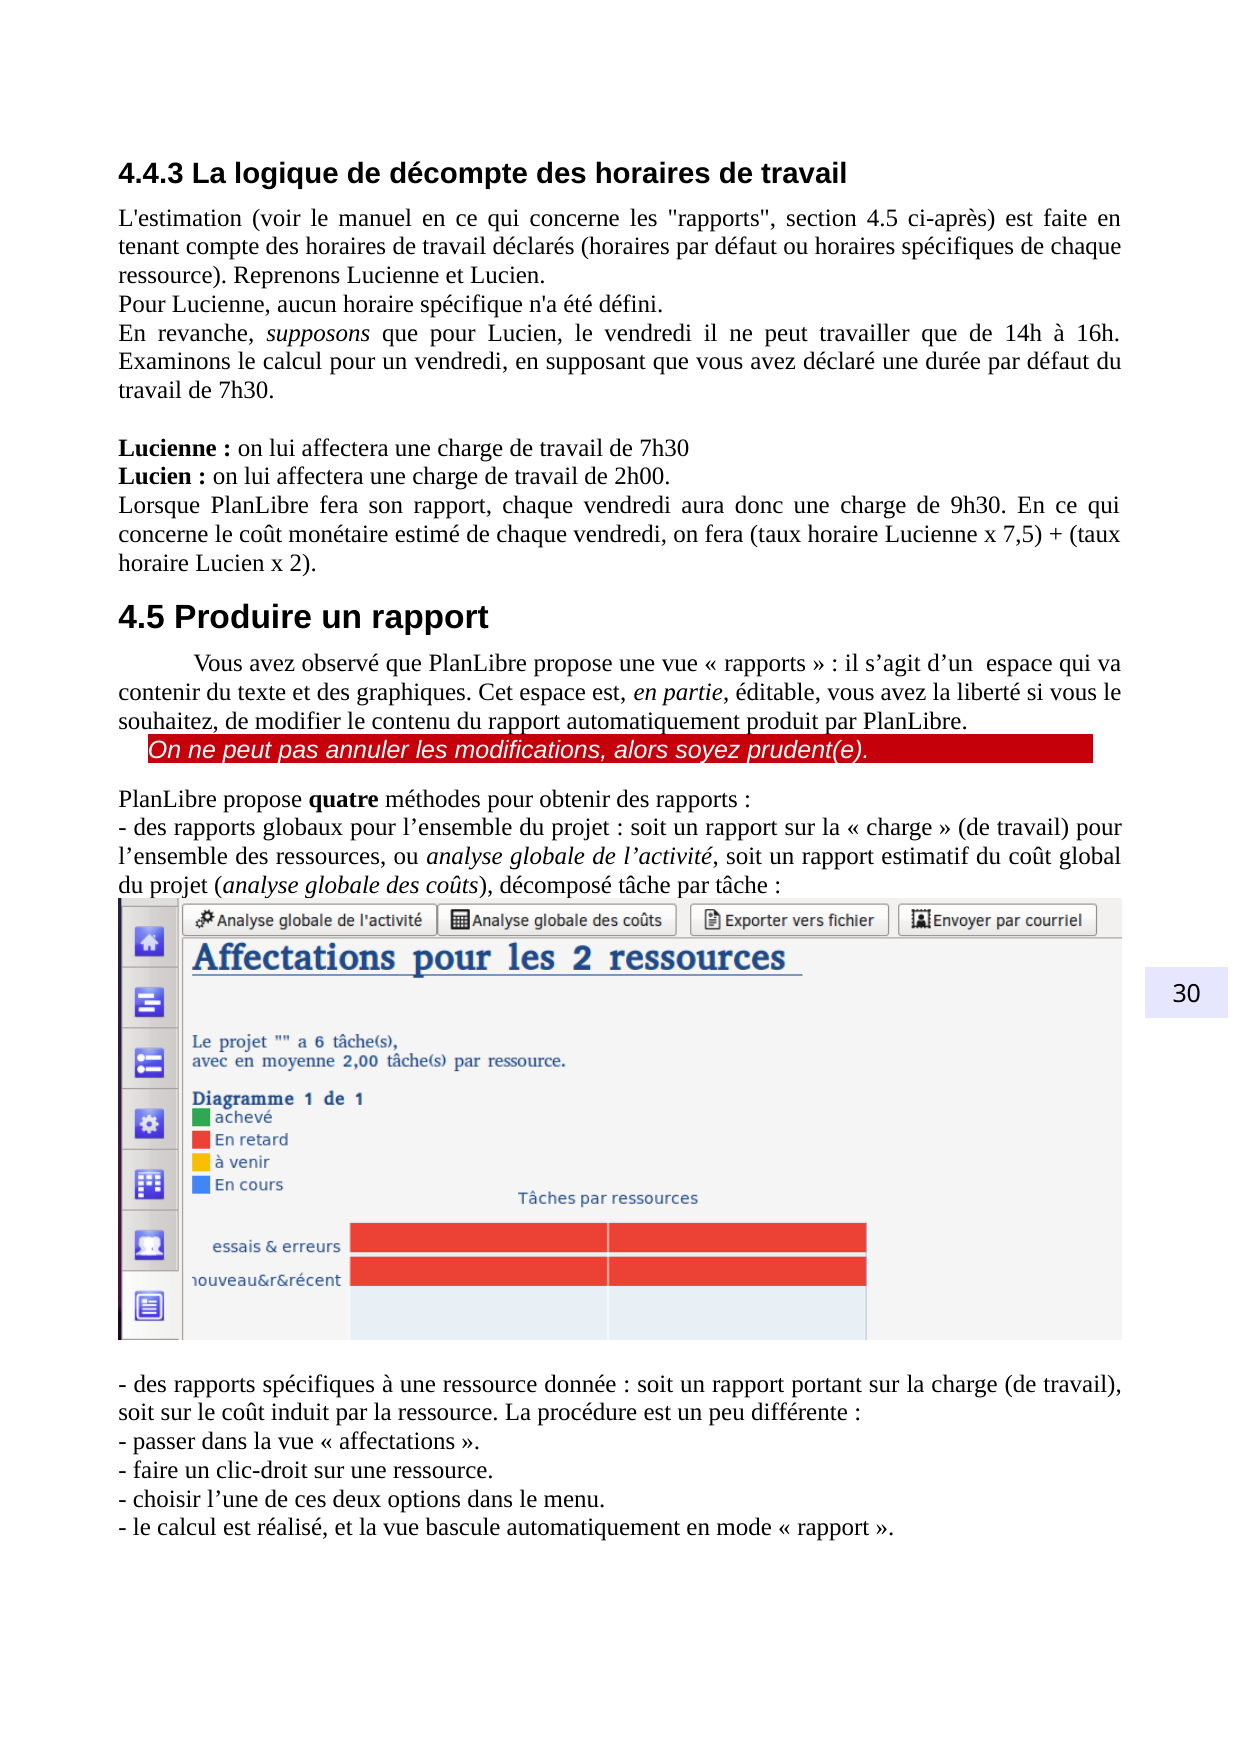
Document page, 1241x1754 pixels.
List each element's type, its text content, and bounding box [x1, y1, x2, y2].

text Lucienne : on lui affectera une charge de travail de 7h30 [118, 433, 1122, 461]
picture [118, 898, 1123, 1340]
text PlanLibre propose quatre méthodes pour obtenir des rapports : [118, 784, 1122, 812]
text Pour Lucienne, aucun horaire spécifique n'a été défini. [118, 289, 1122, 318]
text - des rapports spécifiques à une ressource donnée : soit un rapport portant sur la charge (de travail), soit sur le coût induit par la ressource. La procédure est un peu différente : [118, 1369, 1122, 1426]
subtitle 4.5 Produire un rapport [118, 597, 1122, 636]
text - le calcul est réalisé, et la vue bascule automatiquement en mode « rapport ». [118, 1512, 1122, 1541]
subtitle 4.4.3 La logique de décompte des horaires de travail [118, 156, 1122, 190]
text Lorsque PlanLibre fera son rapport, chaque vendredi aura donc une charge de 9h30. En ce qui concerne le coût monétaire estimé de chaque vendredi, on fera (taux horaire Lucienne x 7,5) + (taux horaire Lucien x 2). [118, 490, 1122, 576]
text Vous avez observé que PlanLibre propose une vue « rapports » : il s’agit d’un espace qui va contenir du texte et des graphiques. Cet espace est, en partie, éditable, vous avez la liberté si vous le souhaitez, de modifier le contenu du rapport automatiquement produit par PlanLibre. [118, 648, 1122, 734]
text L'estimation (voir le manuel en ce qui concerne les "rapports", section 4.5 ci-après) est faite en tenant compte des horaires de travail déclarés (horaires par défaut ou horaires spécifiques de chaque ressource). Reprenons Lucienne et Lucien. [118, 203, 1122, 289]
text - choisir l’une de ces deux options dans le menu. [118, 1484, 1122, 1512]
text - des rapports globaux pour l’ensemble du projet : soit un rapport sur la « charge » (de travail) pour l’ensemble des ressources, ou analyse globale de l’activité, soit un rapport estimatif du coût global du projet (analyse globale des coûts), décomposé tâche par tâche : [118, 812, 1122, 898]
text On ne peut pas annuler les modifications, alors soyez prudent(e). [148, 734, 1093, 763]
text Lucien : on lui affectera une charge de travail de 2h00. [118, 461, 1122, 490]
text - passer dans la vue « affectations ». [118, 1426, 1122, 1455]
text - faire un clic-droit sur une ressource. [118, 1455, 1122, 1484]
text En revanche, supposons que pour Lucien, le vendredi il ne peut travailler que de 14h à 16h. Examinons le calcul pour un vendredi, en supposant que vous avez déclaré une durée par défaut du travail de 7h30. [118, 318, 1122, 404]
